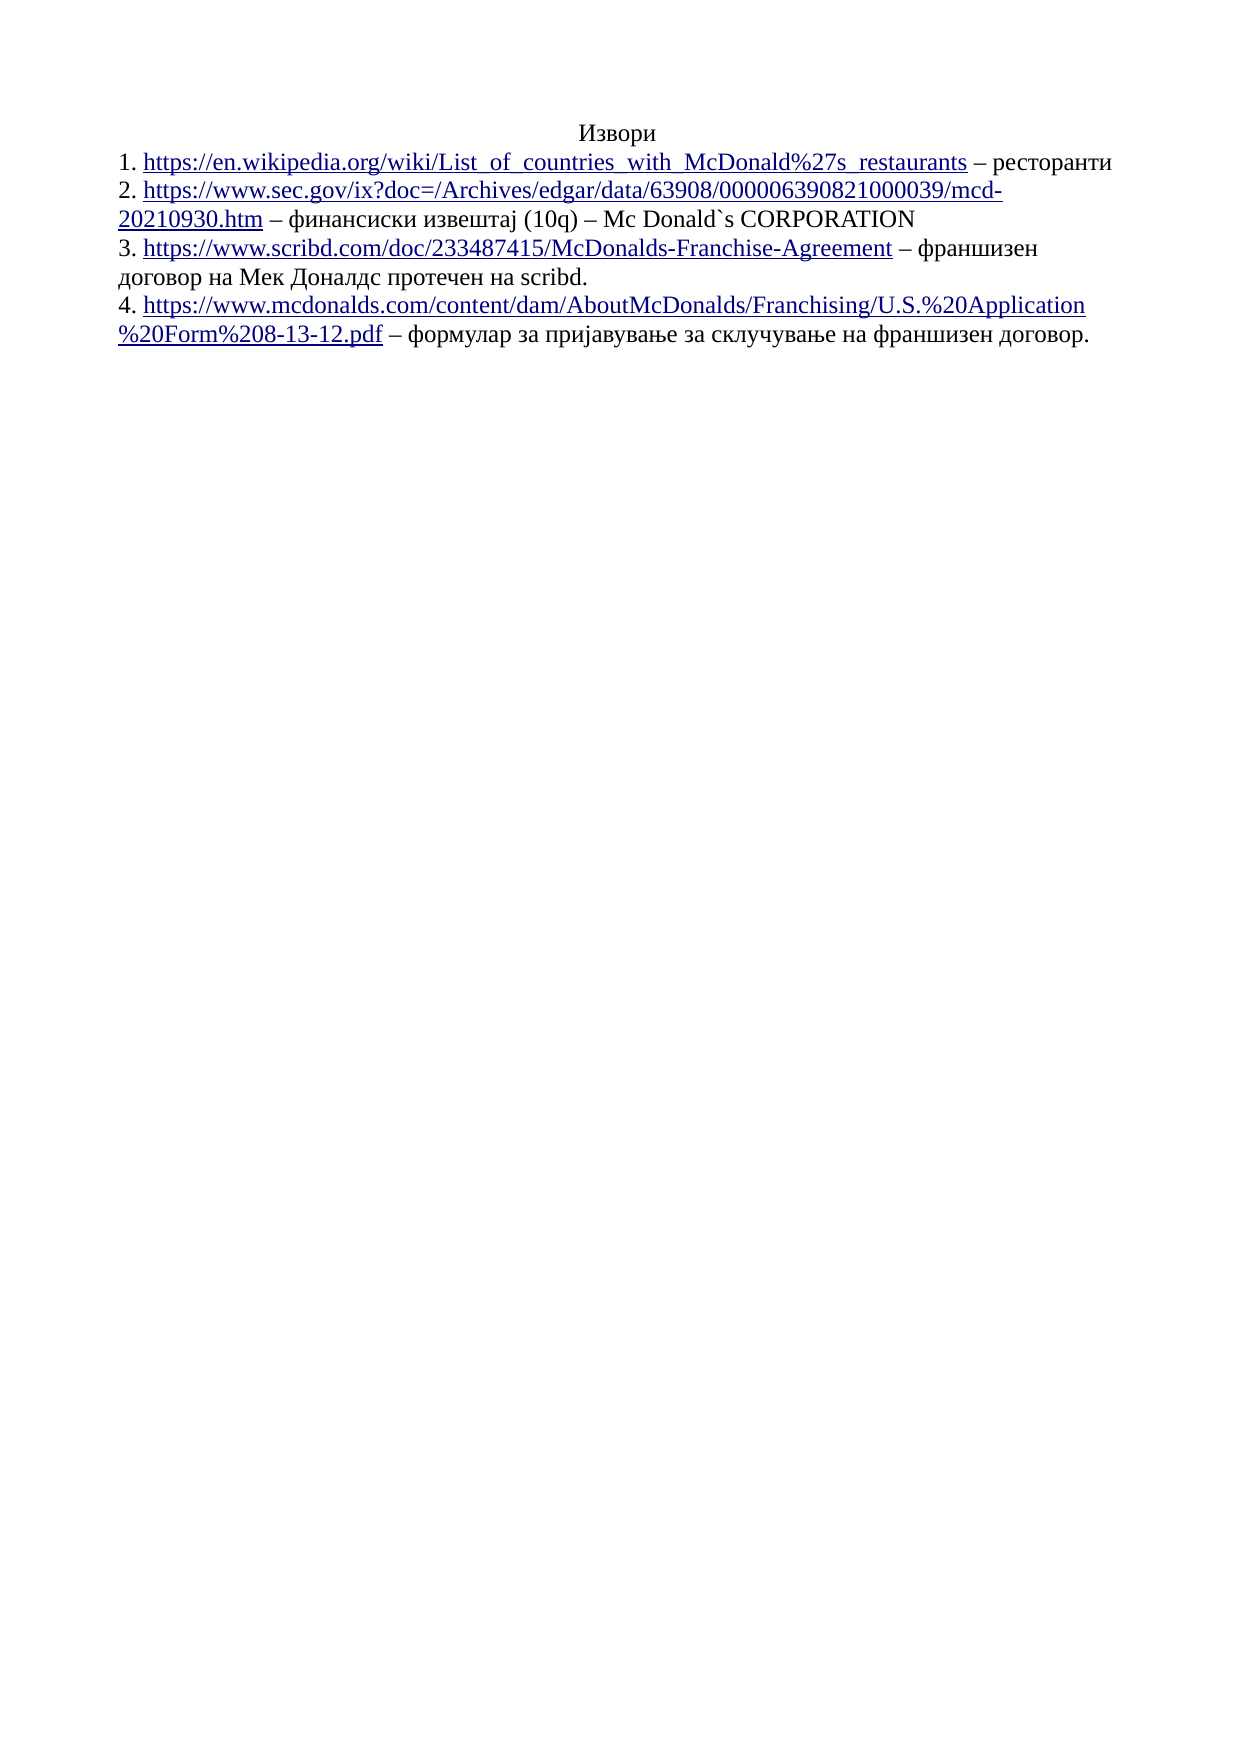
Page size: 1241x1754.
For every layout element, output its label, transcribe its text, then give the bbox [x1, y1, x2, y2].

text Извори [118, 118, 1122, 147]
text 2. https://www.sec.gov/ix?doc=/Archives/edgar/data/63908/000006390821000039/mcd-20210930.htm – финансиски извештај (10q) – Mc Donald`s CORPORATION [118, 176, 1122, 233]
text 1. https://en.wikipedia.org/wiki/List_of_countries_with_McDonald%27s_restaurants – ресторанти [118, 147, 1122, 176]
text 4. https://www.mcdonalds.com/content/dam/AboutMcDonalds/Franchising/U.S.%20Application%20Form%208-13-12.pdf – формулар за пријавување за склучување на франшизен договор. [118, 291, 1122, 348]
text 3. https://www.scribd.com/doc/233487415/McDonalds-Franchise-Agreement – франшизен договор на Мек Доналдс протечен на scribd. [118, 233, 1122, 291]
